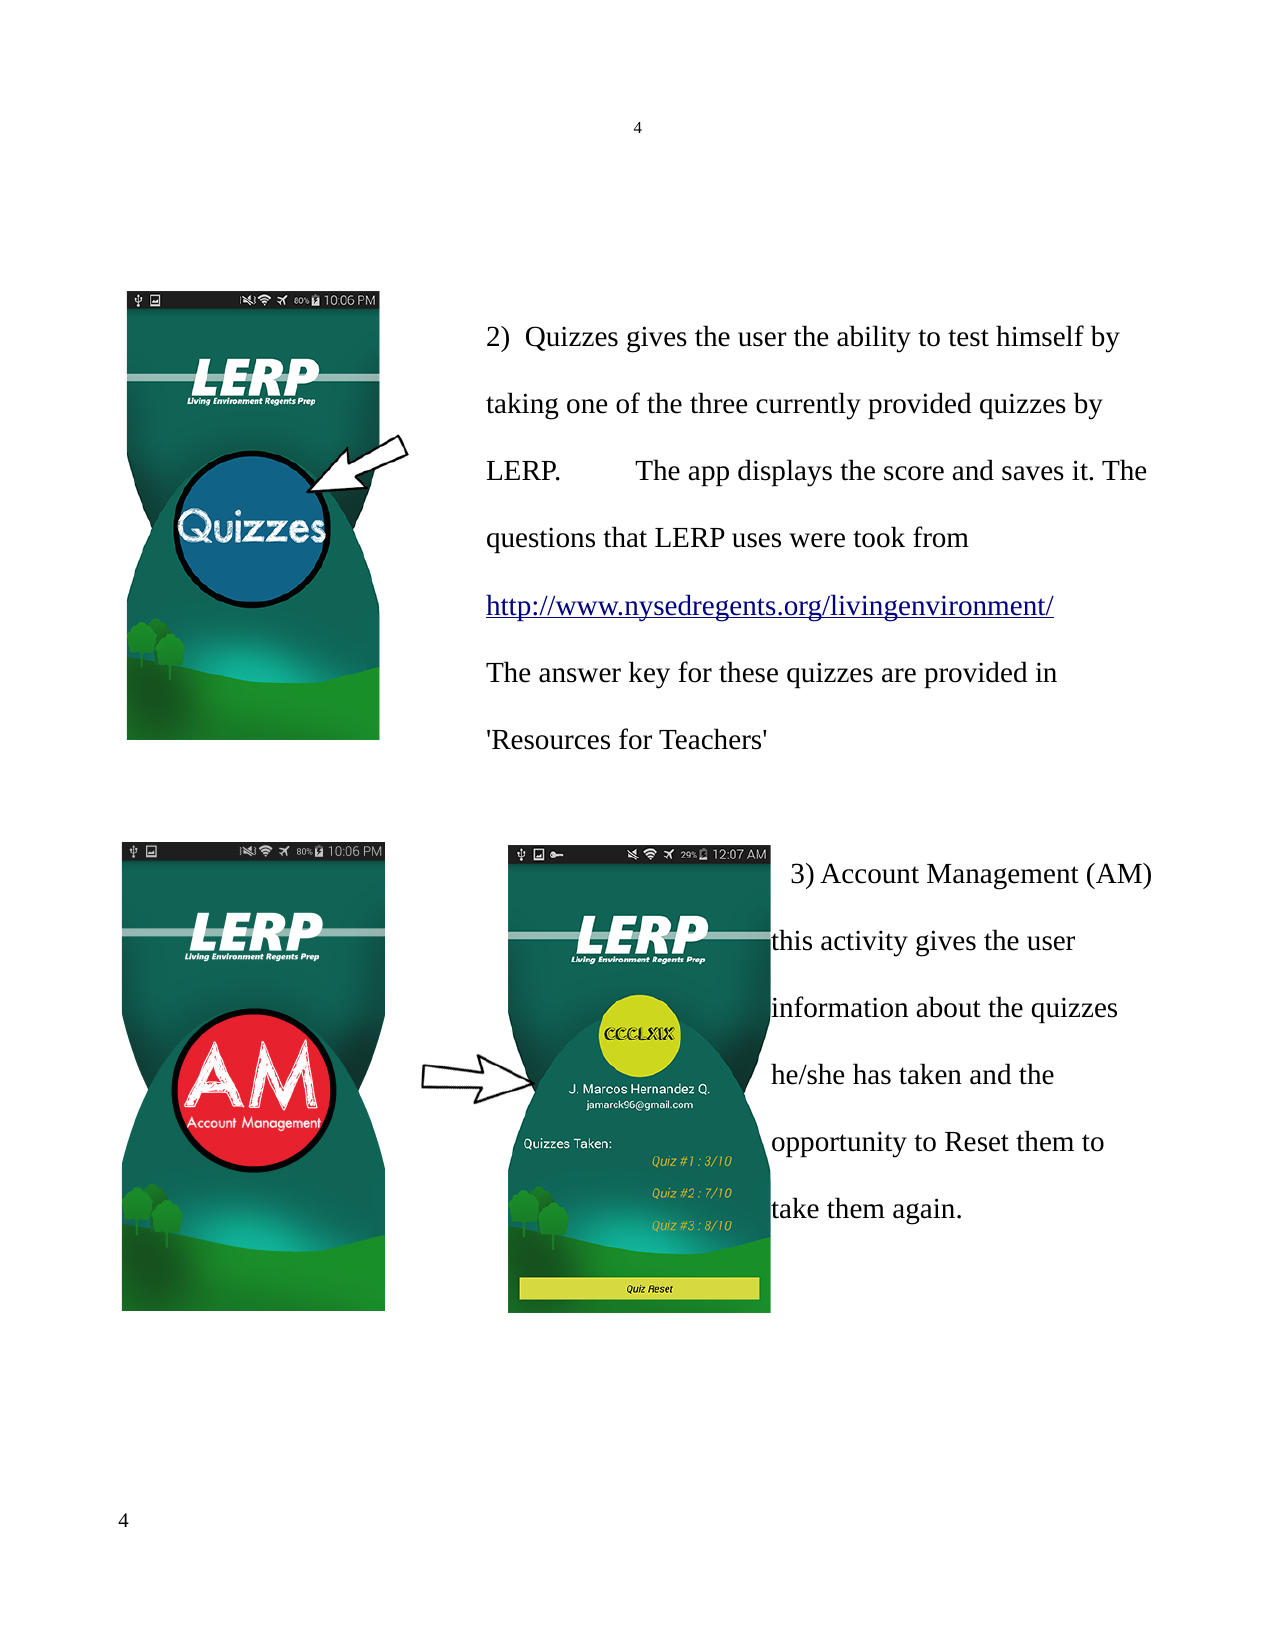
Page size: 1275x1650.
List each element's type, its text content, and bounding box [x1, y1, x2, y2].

picture [121, 842, 385, 1311]
text The answer key for these quizzes are provided in 'Resources for Teachers' [118, 655, 1157, 755]
picture [126, 291, 486, 740]
text 2) Quizzes gives the user the ability to test himself by taking one of the three currently provided quizzes by LERP. The app displays the score and saves it. The questions that LERP uses were took from http://www.nysedregents.org/livingenvironment/ [486, 319, 1157, 621]
picture [396, 845, 771, 1313]
text [385, 856, 396, 1225]
text 3) Account Management (AM) this activity gives the user information about the quizzes he/she has taken and the opportunity to Reset them to take them again. [771, 856, 1157, 1225]
